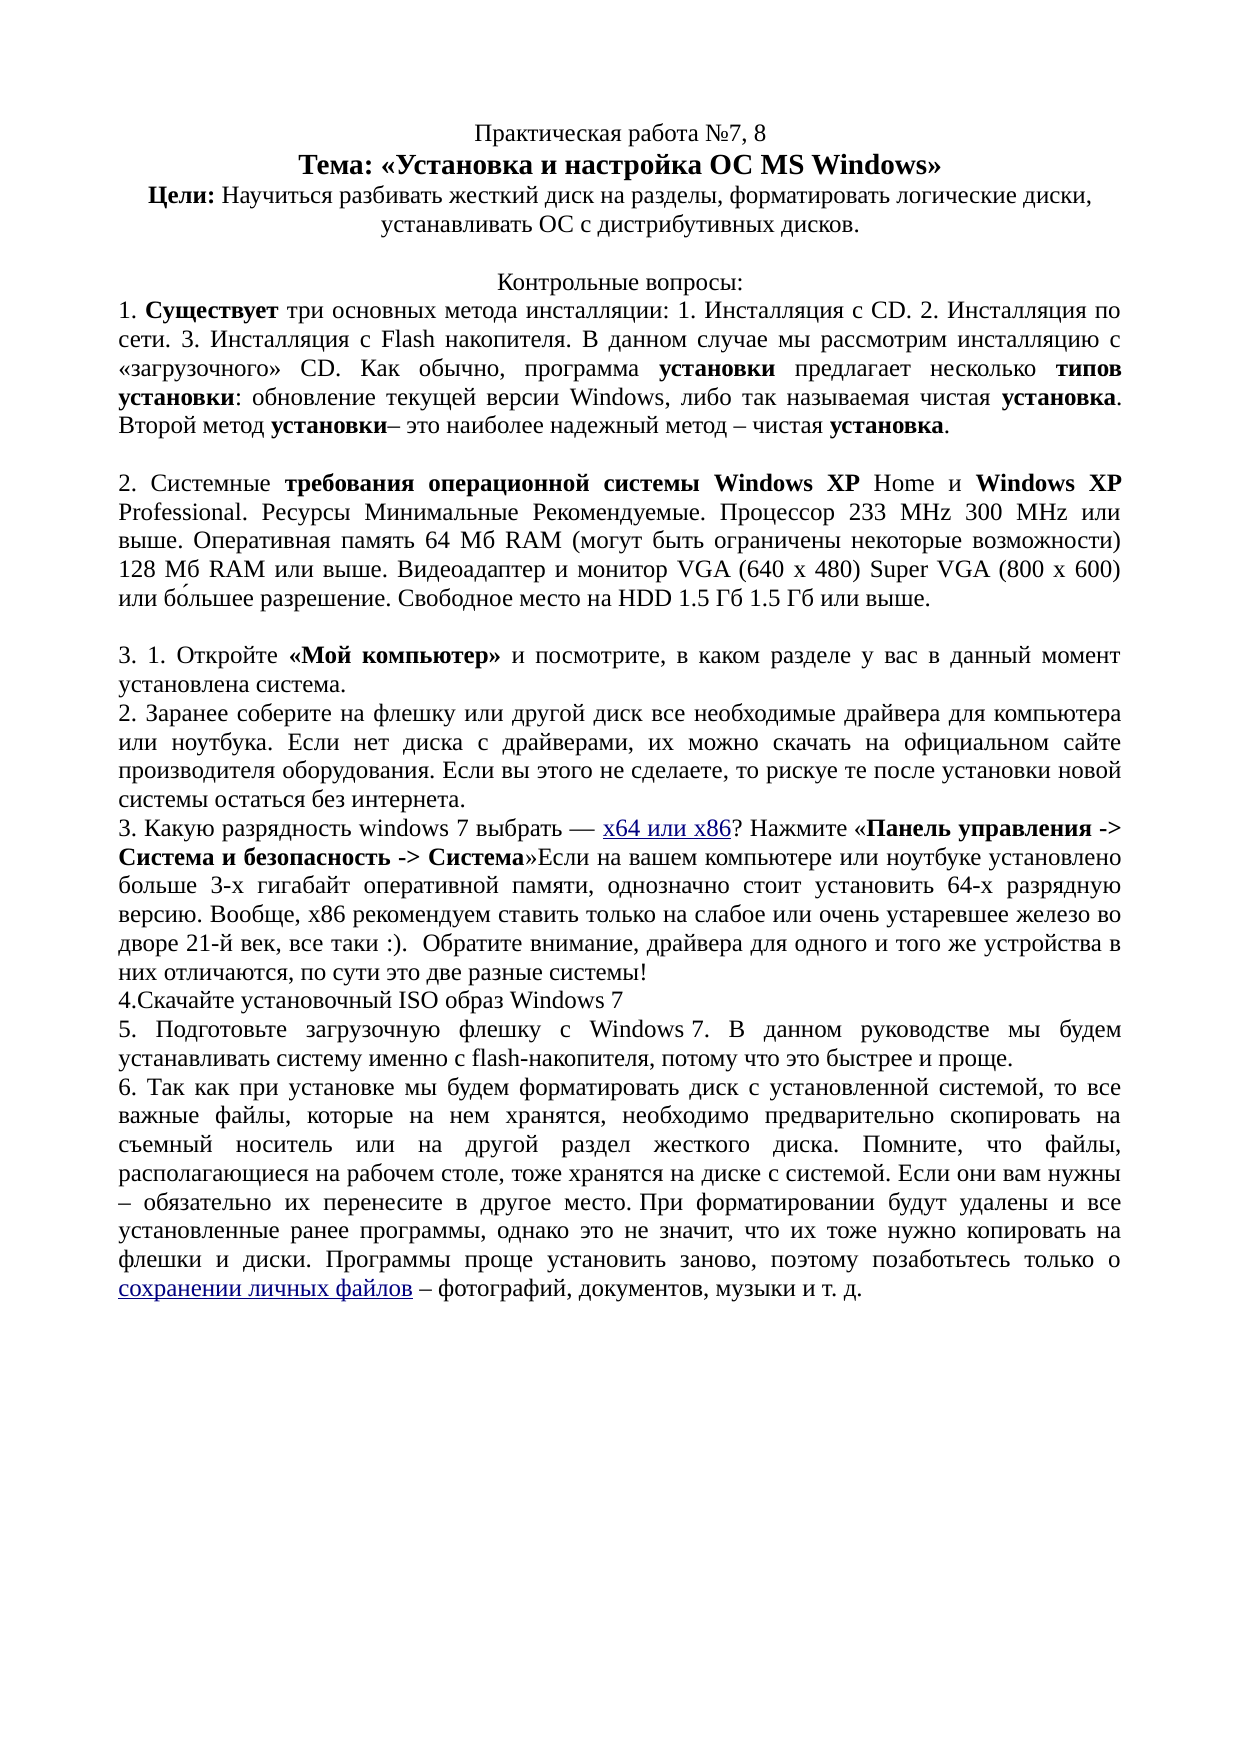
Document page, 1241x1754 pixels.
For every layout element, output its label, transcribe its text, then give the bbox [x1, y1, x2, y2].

text Практическая работа №7, 8 [118, 118, 1122, 147]
text 6. Так как при установке мы будем форматировать диск с установленной системой, то все важные файлы, которые на нем хранятся, необходимо предварительно скопировать на съемный носитель или на другой раздел жесткого диска. Помните, что файлы, располагающиеся на рабочем столе, тоже хранятся на диске с системой. Если они вам нужны – обязательно их перенесите в другое место. При форматировании будут удалены и все установленные ранее программы, однако это не значит, что их тоже нужно копировать на флешки и диски. Программы проще установить заново, поэтому позаботьтесь только о сохранении личных файлов – фотографий, документов, музыки и т. д. [118, 1072, 1122, 1302]
text 5. Подготовьте загрузочную флешку с Windows 7. В данном руководстве мы будем устанавливать систему именно с flash-накопителя, потому что это быстрее и проще. [118, 1014, 1122, 1072]
text 3. Какую разрядность windows 7 выбрать — x64 или x86? Нажмите «Панель управления -> Система и безопасность -> Система»Если на вашем компьютере или ноутбуке установлено больше 3-х гигабайт оперативной памяти, однозначно стоит установить 64-х разрядную версию. Вообще, x86 рекомендуем ставить только на слабое или очень устаревшее железо во дворе 21-й век, все таки :). Обратите внимание, драйвера для одного и того же устройства в них отличаются, по сути это две разные системы! [118, 813, 1122, 985]
text 1. Существует три основных метода инсталляции: 1. Инсталляция с CD. 2. Инсталляция по сети. 3. Инсталляция с Flash накопителя. В данном случае мы рассмотрим инсталляцию с «загрузочного» CD. Как обычно, программа установки предлагает несколько типов установки: обновление текущей версии Windows, либо так называемая чистая установка. Второй метод установки– это наиболее надежный метод – чистая установка. [118, 295, 1122, 439]
text 3. 1. Откройте «Мой компьютер» и посмотрите, в каком разделе у вас в данный момент установлена система. [118, 640, 1122, 698]
text 4.Скачайте установочный ISO образ Windows 7 [118, 985, 1122, 1014]
text 2. Системные требования операционной системы Windows XP Home и Windows XP Professional. Ресурсы Минимальные Рекомендуемые. Процессор 233 MHz 300 MHz или выше. Оперативная память 64 Мб RAM (могут быть ограничены некоторые возможности) 128 Мб RAM или выше. Видеоадаптер и монитор VGA (640 x 480) Super VGA (800 x 600) или бо́льшее разрешение. Свободное место на HDD 1.5 Гб 1.5 Гб или выше. [118, 468, 1122, 612]
subtitle Тема: «Установка и настройка ОС MS Windows» [118, 147, 1122, 180]
text 2. Заранее соберите на флешку или другой диск все необходимые драйвера для компьютера или ноутбука. Если нет диска с драйверами, их можно скачать на официальном сайте производителя оборудования. Если вы этого не сделаете, то рискуе те после установки новой системы остаться без интернета. [118, 698, 1122, 813]
text Цели: Научиться разбивать жесткий диск на разделы, форматировать логические диски, устанавливать ОС с дистрибутивных дисков. [118, 180, 1122, 238]
text Контрольные вопросы: [118, 267, 1122, 295]
